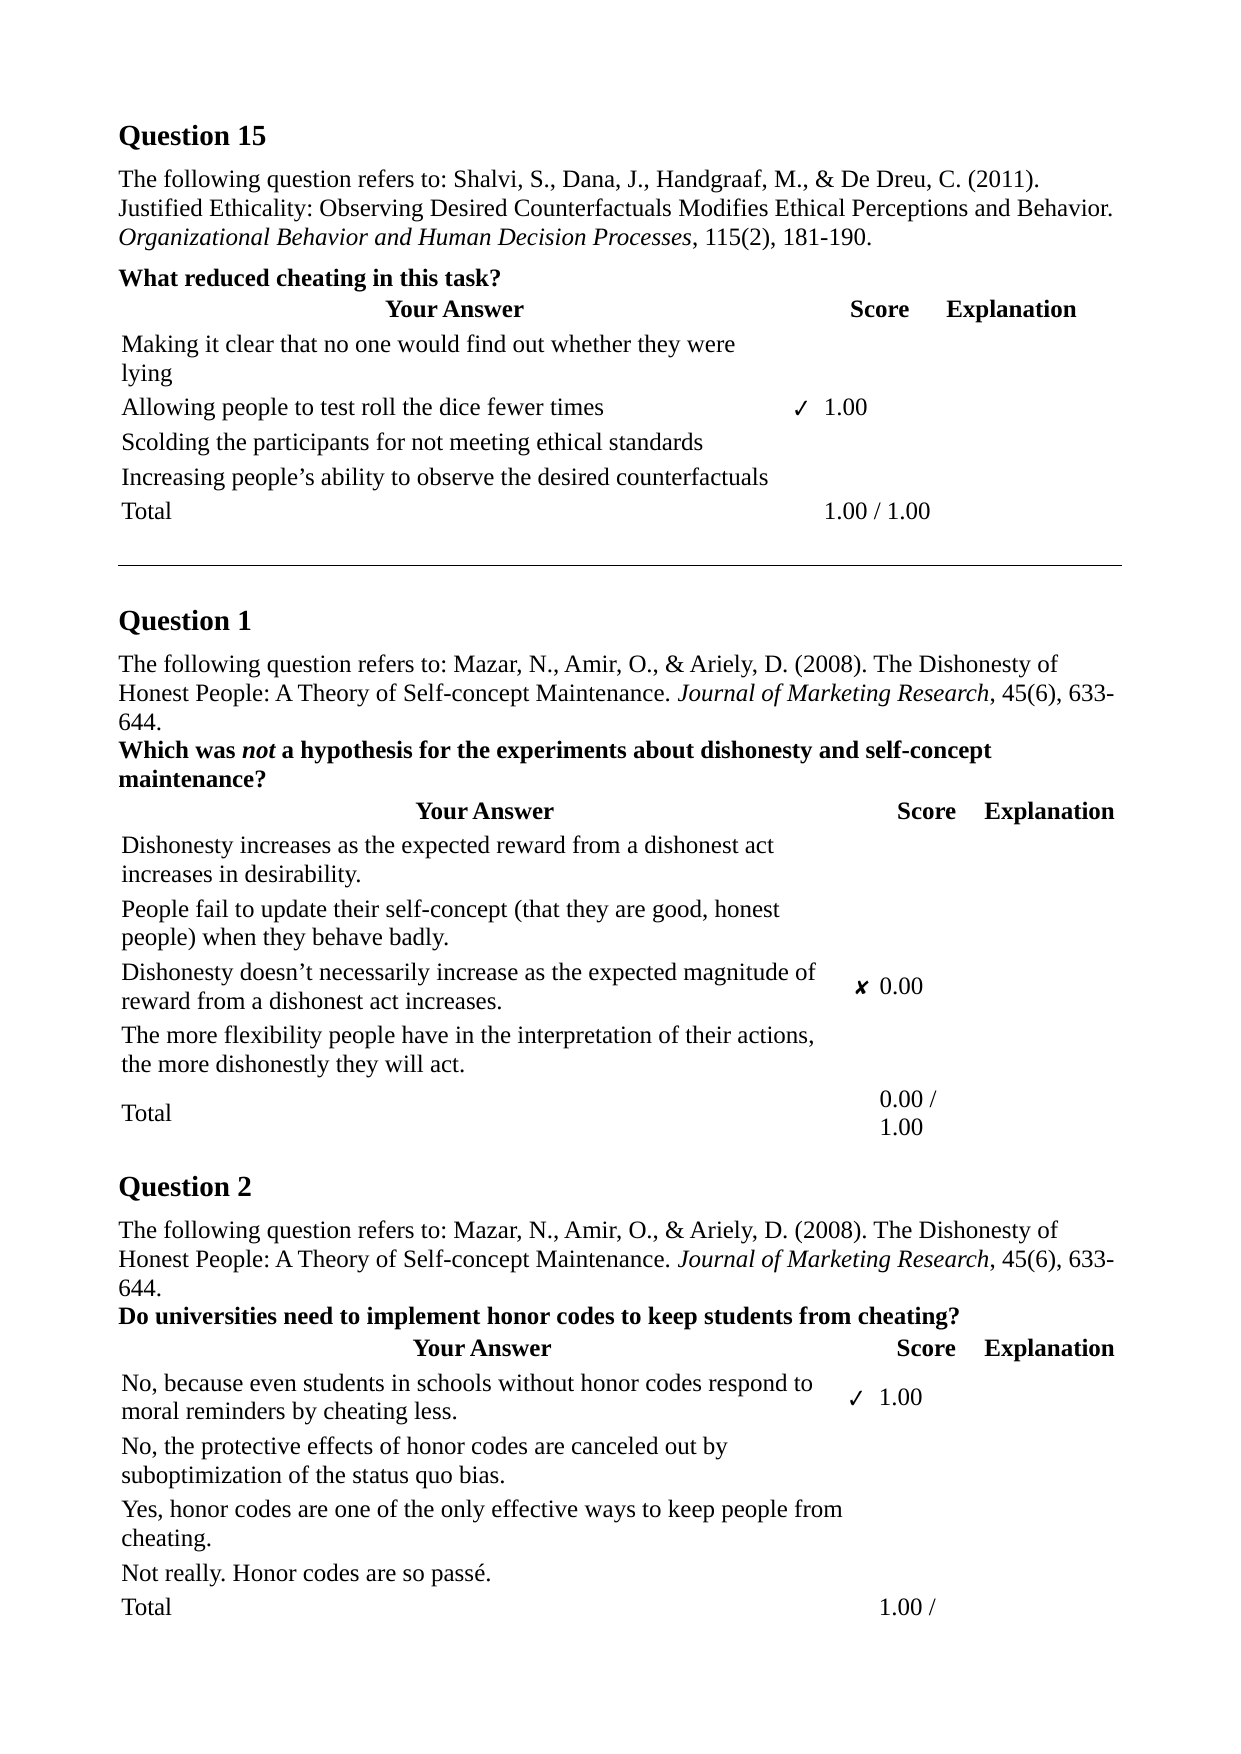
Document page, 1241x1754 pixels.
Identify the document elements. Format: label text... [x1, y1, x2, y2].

table_cell [846, 1555, 876, 1589]
table_cell 0.00 [876, 954, 977, 1017]
table_cell ✔ [846, 1365, 876, 1428]
table_cell [977, 1018, 1122, 1081]
table_cell [977, 1081, 1122, 1144]
table_cell [939, 459, 1084, 493]
table_cell [977, 828, 1122, 891]
table_cell [851, 891, 876, 954]
subtitle Question 2 [118, 1169, 1122, 1203]
table_cell Making it clear that no one would find out whether they were lying [118, 326, 791, 389]
table_cell [939, 390, 1084, 424]
table_cell [791, 493, 821, 528]
table_header Your Answer [118, 793, 851, 827]
table_cell [791, 424, 821, 459]
table_cell [939, 424, 1084, 459]
table_cell [791, 459, 821, 493]
table_header Your Answer [118, 1330, 846, 1365]
table_header Score [876, 1330, 977, 1365]
text Do universities need to implement honor codes to keep students from cheating? [118, 1301, 1122, 1330]
table_cell [977, 891, 1122, 954]
table_cell Total [118, 1589, 846, 1624]
table_header Explanation [977, 1330, 1122, 1365]
table_cell [977, 954, 1122, 1017]
table_cell Not really. Honor codes are so passé. [118, 1555, 846, 1589]
table_cell Increasing people’s ability to observe the desired counterfactuals [118, 459, 791, 493]
table_header Your Answer [118, 292, 791, 326]
table_cell [876, 828, 977, 891]
table_cell [821, 424, 938, 459]
text The following question refers to: Mazar, N., Amir, O., & Ariely, D. (2008). The Dishonesty of Honest People: A Theory of Self-concept Maintenance. Journal of Marketing Research, 45(6), 633-644. [118, 1215, 1122, 1301]
table_cell The more flexibility people have in the interpretation of their actions, the more dishonestly they will act. [118, 1018, 851, 1081]
table_cell 0.00 / 1.00 [876, 1081, 977, 1144]
subtitle Question 1 [118, 603, 1122, 637]
table_cell [851, 828, 876, 891]
table_cell [977, 1428, 1122, 1491]
table_cell Dishonesty doesn’t necessarily increase as the expected magnitude of reward from a dishonest act increases. [118, 954, 851, 1017]
table_cell [977, 1365, 1122, 1428]
table_cell Total [118, 493, 791, 528]
table_cell [791, 326, 821, 389]
table_header [851, 793, 876, 827]
table_cell [846, 1491, 876, 1555]
text The following question refers to: Mazar, N., Amir, O., & Ariely, D. (2008). The Dishonesty of Honest People: A Theory of Self-concept Maintenance. Journal of Marketing Research, 45(6), 633-644. [118, 649, 1122, 735]
table_cell 1.00 / [876, 1589, 977, 1624]
table_cell [846, 1428, 876, 1491]
table_cell 1.00 [876, 1365, 977, 1428]
table_cell Allowing people to test roll the dice fewer times [118, 390, 791, 424]
text The following question refers to: Shalvi, S., Dana, J., Handgraaf, M., & De Dreu, C. (2011). Justified Ethicality: Observing Desired Counterfactuals Modifies Ethical Perceptions and Behavior. Organizational Behavior and Human Decision Processes, 115(2), 181-190. [118, 164, 1122, 250]
table_cell [939, 326, 1084, 389]
table_header [846, 1330, 876, 1365]
table_cell 1.00 [821, 390, 938, 424]
text What reduced cheating in this task? [118, 263, 1122, 292]
table_header Explanation [977, 793, 1122, 827]
table_cell Yes, honor codes are one of the only effective ways to keep people from cheating. [118, 1491, 846, 1555]
table_cell Total [118, 1081, 851, 1144]
table_cell [876, 1428, 977, 1491]
table_header Explanation [939, 292, 1084, 326]
table_cell [821, 326, 938, 389]
table_header [791, 292, 821, 326]
table_cell [939, 493, 1084, 528]
table_cell [977, 1555, 1122, 1589]
table_cell 1.00 / 1.00 [821, 493, 938, 528]
table_cell [876, 1018, 977, 1081]
table_cell [851, 1018, 876, 1081]
subtitle Question 15 [118, 118, 1122, 152]
table_cell [977, 1589, 1122, 1624]
table_cell [876, 891, 977, 954]
table_cell Scolding the participants for not meeting ethical standards [118, 424, 791, 459]
table_cell [977, 1491, 1122, 1555]
table_cell ✘ [851, 954, 876, 1017]
table_cell [821, 459, 938, 493]
table_cell [846, 1589, 876, 1624]
table_cell [876, 1491, 977, 1555]
table_cell No, the protective effects of honor codes are canceled out by suboptimization of the status quo bias. [118, 1428, 846, 1491]
table_cell No, because even students in schools without honor codes respond to moral reminders by cheating less. [118, 1365, 846, 1428]
table_cell [876, 1555, 977, 1589]
table_cell [851, 1081, 876, 1144]
table_cell Dishonesty increases as the expected reward from a dishonest act increases in desirability. [118, 828, 851, 891]
text Which was not a hypothesis for the experiments about dishonesty and self-concept maintenance? [118, 735, 1122, 793]
table_header Score [876, 793, 977, 827]
table_cell ✔ [791, 390, 821, 424]
table_header Score [821, 292, 938, 326]
table_cell People fail to update their self-concept (that they are good, honest people) when they behave badly. [118, 891, 851, 954]
